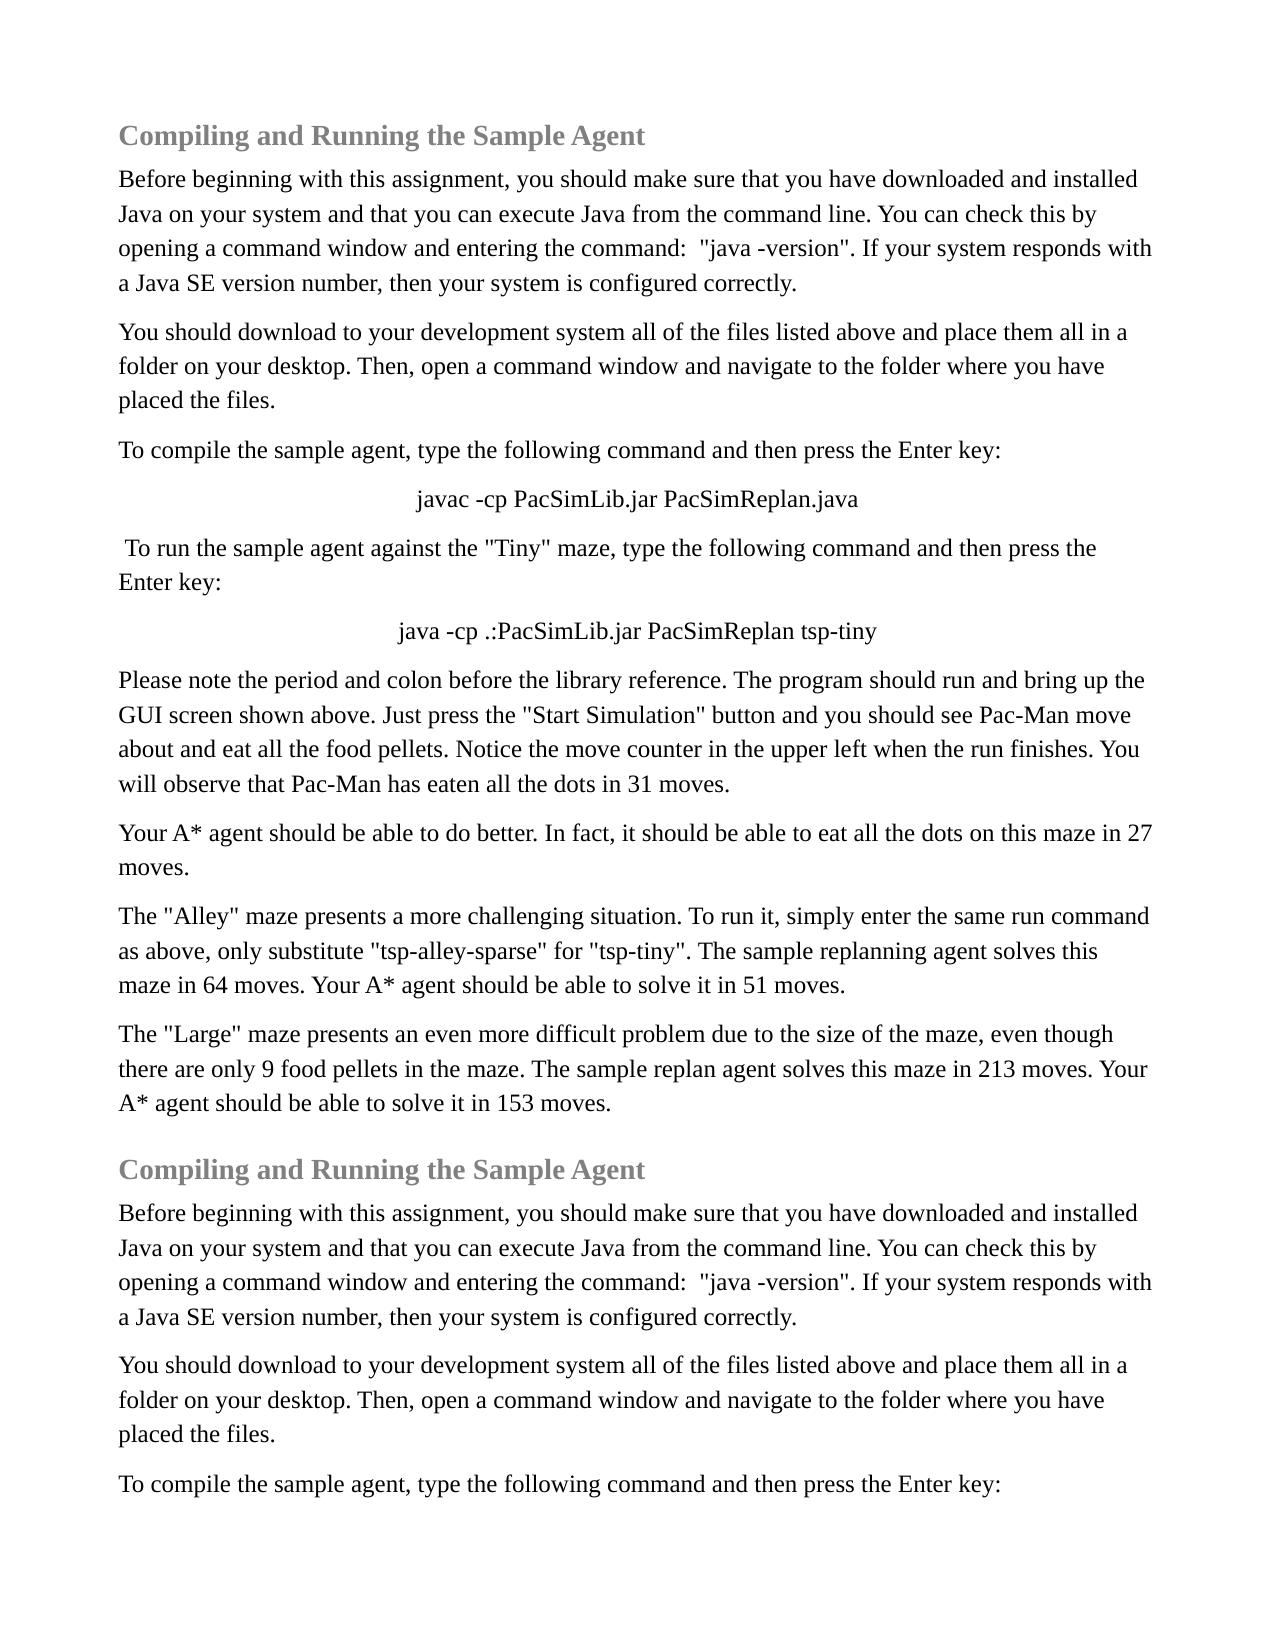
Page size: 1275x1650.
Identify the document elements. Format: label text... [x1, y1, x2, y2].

text You should download to your development system all of the files listed above and place them all in a folder on your desktop. Then, open a command window and navigate to the folder where you have placed the files. [118, 1351, 1157, 1448]
text The "Alley" maze presents a more challenging situation. To run it, simply enter the same run command as above, only substitute "tsp-alley-sparse" for "tsp-tiny". The sample replanning agent solves this maze in 64 moves. Your A* agent should be able to solve it in 51 moves. [118, 901, 1157, 999]
text javac -cp PacSimLib.jar PacSimReplan.java [118, 484, 1157, 512]
subtitle Compiling and Running the Sample Agent [118, 118, 1157, 152]
subtitle Compiling and Running the Sample Agent [118, 1152, 1157, 1186]
text Before beginning with this assignment, you should make sure that you have downloaded and installed Java on your system and that you can execute Java from the command line. You can check this by opening a command window and entering the command: "java -version". If your system responds with a Java SE version number, then your system is configured correctly. [118, 164, 1157, 296]
text To run the sample agent against the "Tiny" maze, type the following command and then press the Enter key: [118, 533, 1157, 596]
text To compile the sample agent, type the following command and then press the Enter key: [118, 1469, 1157, 1497]
text java -cp .:PacSimLib.jar PacSimReplan tsp-tiny [118, 616, 1157, 645]
text Please note the period and colon before the library reference. The program should run and bring up the GUI screen shown above. Just press the "Start Simulation" button and you should see Pac-Man move about and eat all the food pellets. Notice the move counter in the upper left when the run finishes. You will observe that Pac-Man has eaten all the dots in 31 moves. [118, 665, 1157, 798]
text Before beginning with this assignment, you should make sure that you have downloaded and installed Java on your system and that you can execute Java from the command line. You can check this by opening a command window and entering the command: "java -version". If your system responds with a Java SE version number, then your system is configured correctly. [118, 1198, 1157, 1330]
text To compile the sample agent, type the following command and then press the Enter key: [118, 435, 1157, 463]
text Your A* agent should be able to do better. In fact, it should be able to eat all the dots on this maze in 27 moves. [118, 818, 1157, 881]
text The "Large" maze presents an even more difficult problem due to the size of the maze, even though there are only 9 food pellets in the maze. The sample replan agent solves this maze in 213 moves. Your A* agent should be able to solve it in 153 moves. [118, 1019, 1157, 1117]
text You should download to your development system all of the files listed above and place them all in a folder on your desktop. Then, open a command window and navigate to the folder where you have placed the files. [118, 317, 1157, 414]
